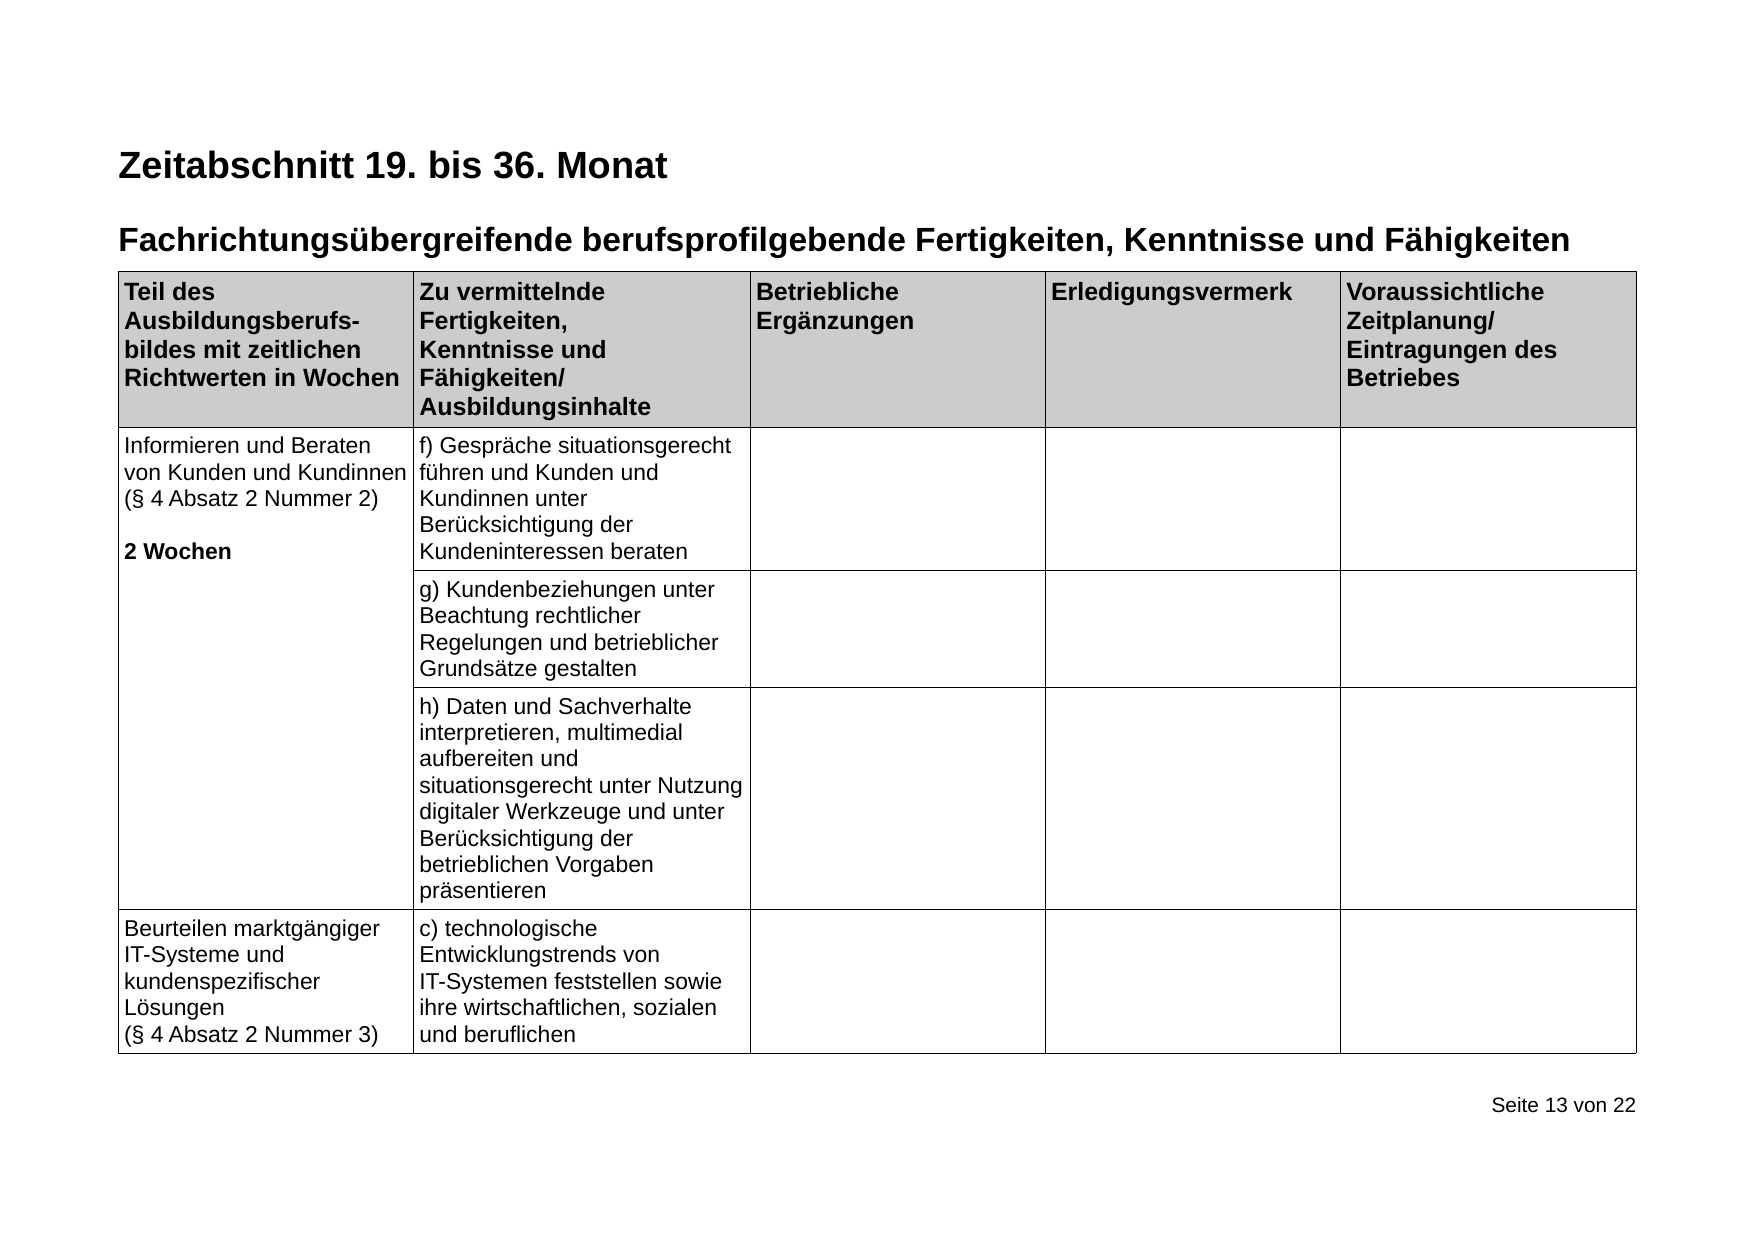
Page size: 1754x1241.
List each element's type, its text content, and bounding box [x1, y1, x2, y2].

table_cell [751, 688, 1045, 909]
table_header Betriebliche Ergänzungen [751, 272, 1045, 427]
table_cell f) Gespräche situationsgerecht führen und Kunden und Kundinnen unter Berücksichtigung der Kundeninteressen beraten [414, 428, 750, 570]
table_cell [751, 428, 1045, 570]
table_header Zu vermittelnde Fertigkeiten, Kenntnisse und Fähigkeiten/ Ausbildungsinhalte [414, 272, 750, 427]
table_cell Beurteilen marktgängiger IT-Systeme und kundenspezifischer Lösungen (§ 4 Absatz 2 Nummer 3) [119, 910, 413, 1053]
table_header Teil des Ausbildungsberufs-bildes mit zeitlichen Richtwerten in Wochen [119, 272, 413, 427]
table_cell [1341, 428, 1636, 570]
table_cell [751, 571, 1045, 687]
table_cell [1341, 688, 1636, 909]
table_cell [1341, 910, 1636, 1053]
table_cell c) technologische Entwicklungstrends von IT-Systemen feststellen sowie ihre wirtschaftlichen, sozialen und beruflichen [414, 910, 750, 1053]
subtitle Fachrichtungsübergreifende berufsprofilgebende Fertigkeiten, Kenntnisse und Fähigkeiten [118, 220, 1636, 259]
table_header Voraussichtliche Zeitplanung/ Eintragungen des Betriebes [1341, 272, 1636, 427]
table_cell [1046, 688, 1340, 909]
table_cell [1046, 910, 1340, 1053]
table_cell Informieren und Beraten von Kunden und Kundinnen (§ 4 Absatz 2 Nummer 2) 2 Wochen [119, 428, 413, 909]
table_cell g) Kundenbeziehungen unter Beachtung rechtlicher Regelungen und betrieblicher Grundsätze gestalten [414, 571, 750, 687]
subtitle Zeitabschnitt 19. bis 36. Monat [118, 143, 1636, 187]
table_cell [751, 910, 1045, 1053]
table_cell [1046, 571, 1340, 687]
table_cell [1046, 428, 1340, 570]
table_cell [1341, 571, 1636, 687]
table_header Erledigungsvermerk [1046, 272, 1340, 427]
table_cell h) Daten und Sachverhalte interpretieren, multimedial aufbereiten und situationsgerecht unter Nutzung digitaler Werkzeuge und unter Berücksichtigung der betrieblichen Vorgaben präsentieren [414, 688, 750, 909]
